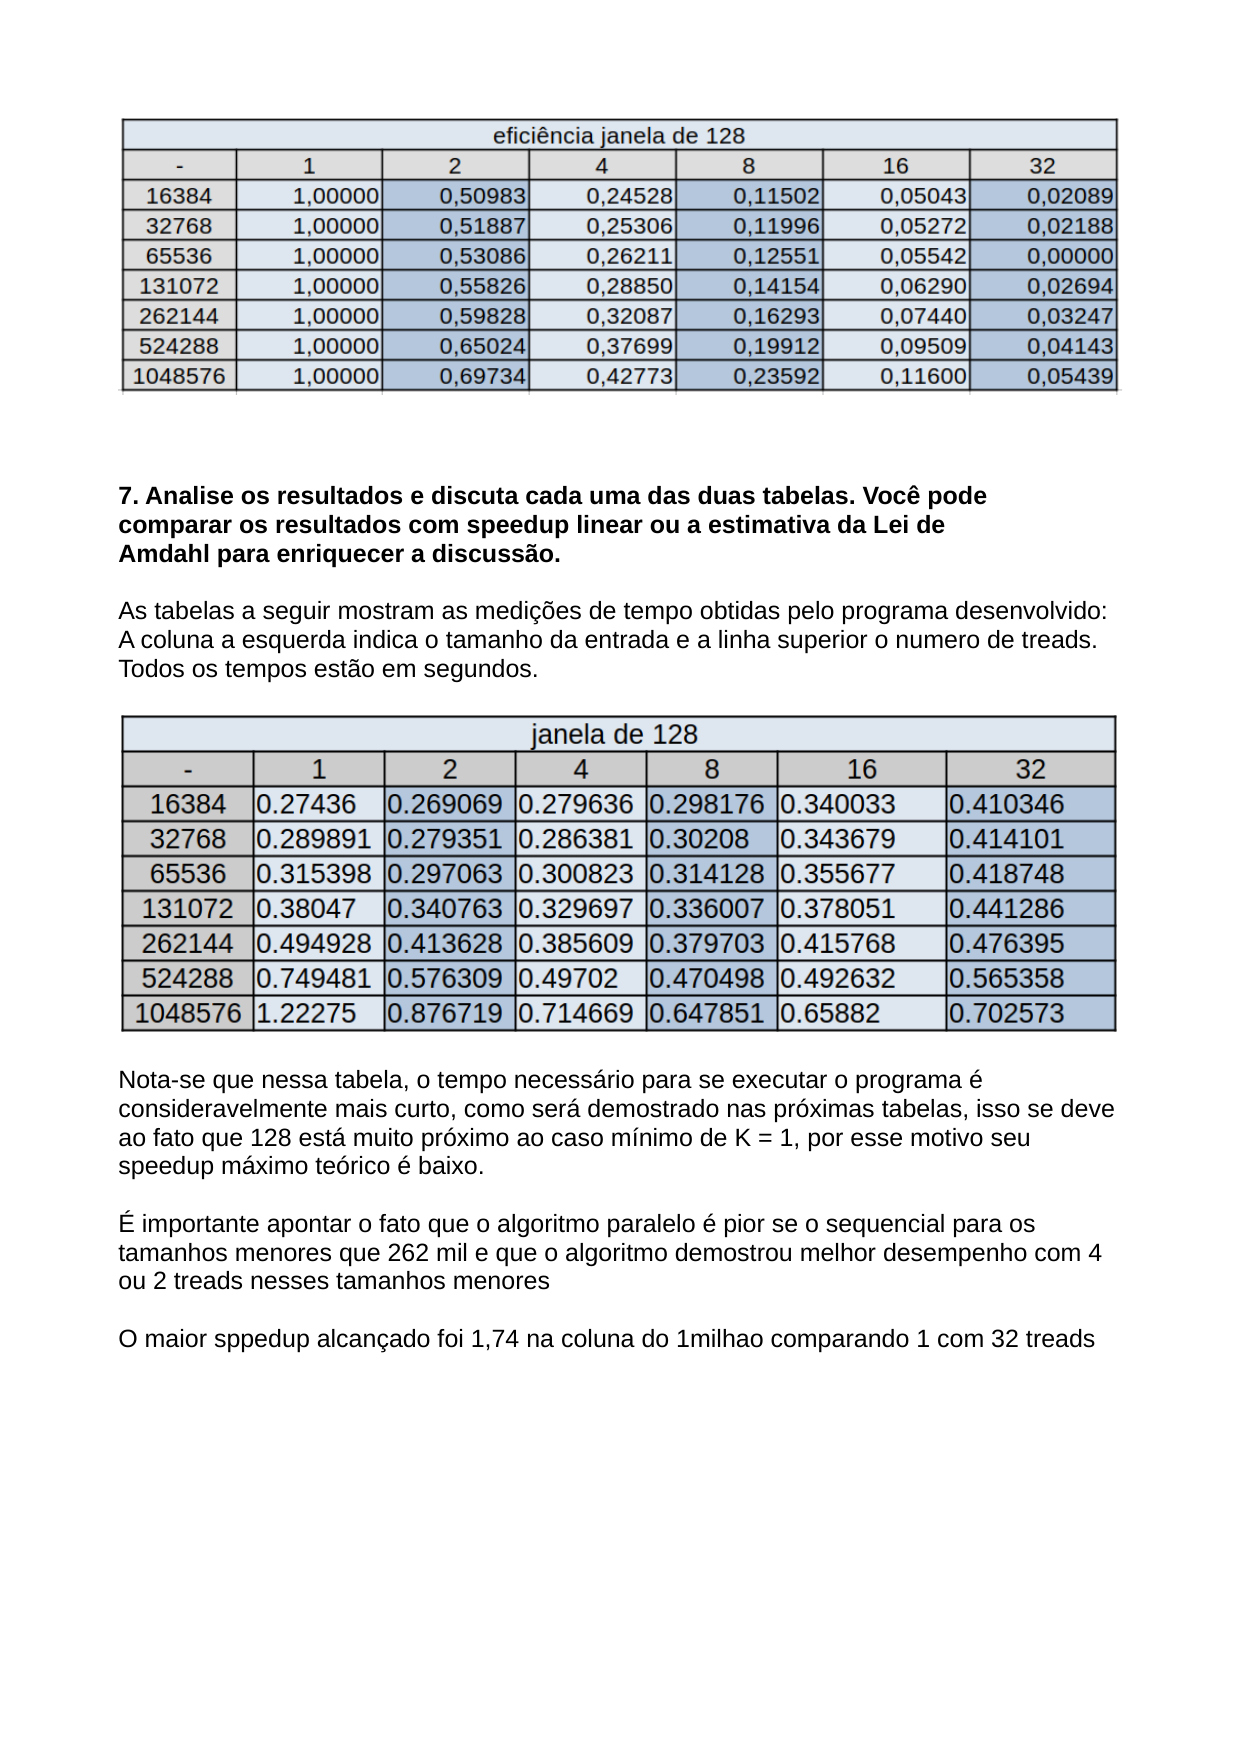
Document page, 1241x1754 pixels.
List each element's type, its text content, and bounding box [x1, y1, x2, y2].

picture [118, 711, 1123, 1037]
text As tabelas a seguir mostram as medições de tempo obtidas pelo programa desenvolvido: [118, 596, 1122, 625]
picture [118, 118, 1123, 395]
text 7. Analise os resultados e discuta cada uma das duas tabelas. Você pode comparar os resultados com speedup linear ou a estimativa da Lei de Amdahl para enriquecer a discussão. [118, 481, 1122, 567]
text A coluna a esquerda indica o tamanho da entrada e a linha superior o numero de treads. [118, 625, 1122, 654]
text O maior sppedup alcançado foi 1,74 na coluna do 1milhao comparando 1 com 32 treads [118, 1324, 1122, 1352]
text Todos os tempos estão em segundos. [118, 654, 1122, 682]
text É importante apontar o fato que o algoritmo paralelo é pior se o sequencial para os tamanhos menores que 262 mil e que o algoritmo demostrou melhor desempenho com 4 ou 2 treads nesses tamanhos menores [118, 1209, 1122, 1295]
text Nota-se que nessa tabela, o tempo necessário para se executar o programa é consideravelmente mais curto, como será demostrado nas próximas tabelas, isso se deve ao fato que 128 está muito próximo ao caso mínimo de K = 1, por esse motivo seu speedup máximo teórico é baixo. [118, 1037, 1122, 1180]
